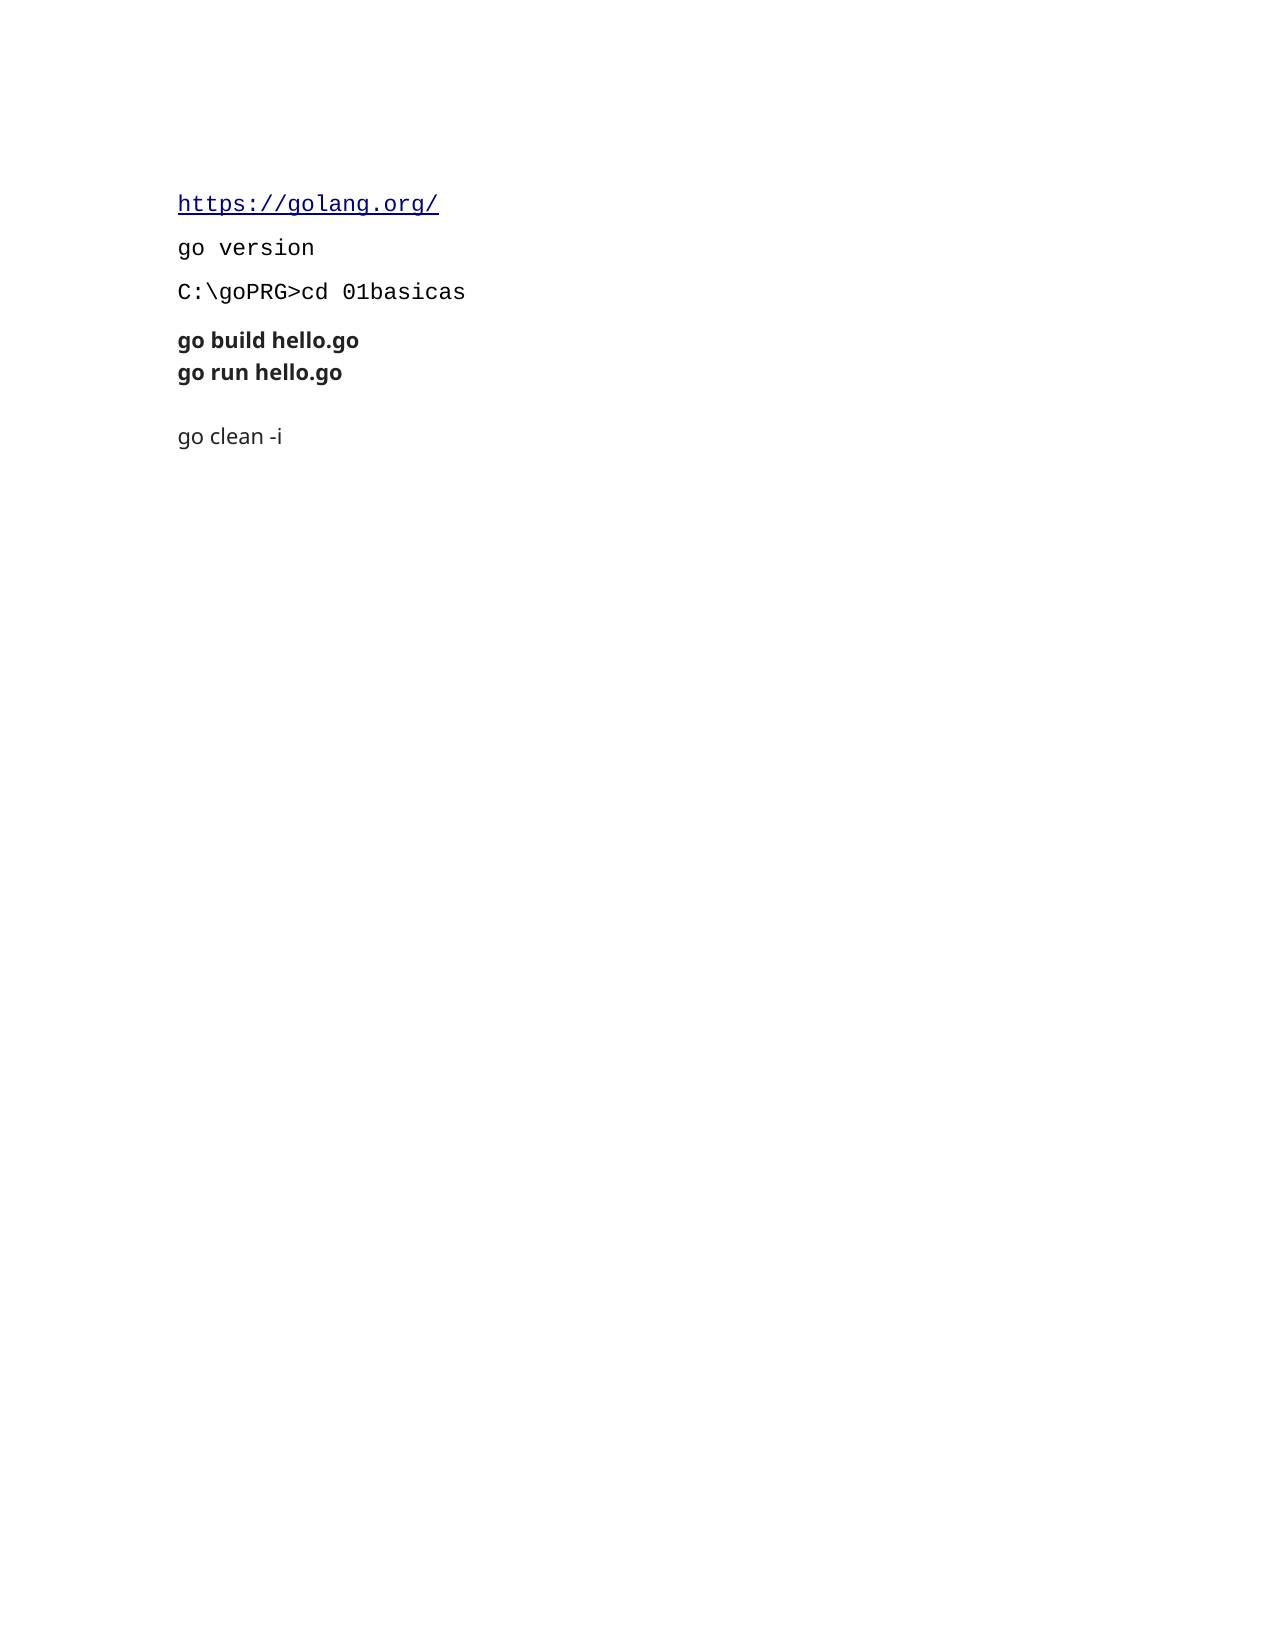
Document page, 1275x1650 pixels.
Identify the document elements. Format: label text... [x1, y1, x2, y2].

text go build hello.go [177, 325, 1098, 355]
text go clean -i [177, 421, 1098, 451]
text go version [177, 236, 1098, 262]
text C:\goPRG>cd 01basicas [177, 281, 1098, 307]
text https://golang.org/ [177, 192, 1098, 218]
text go run hello.go [177, 357, 1098, 387]
